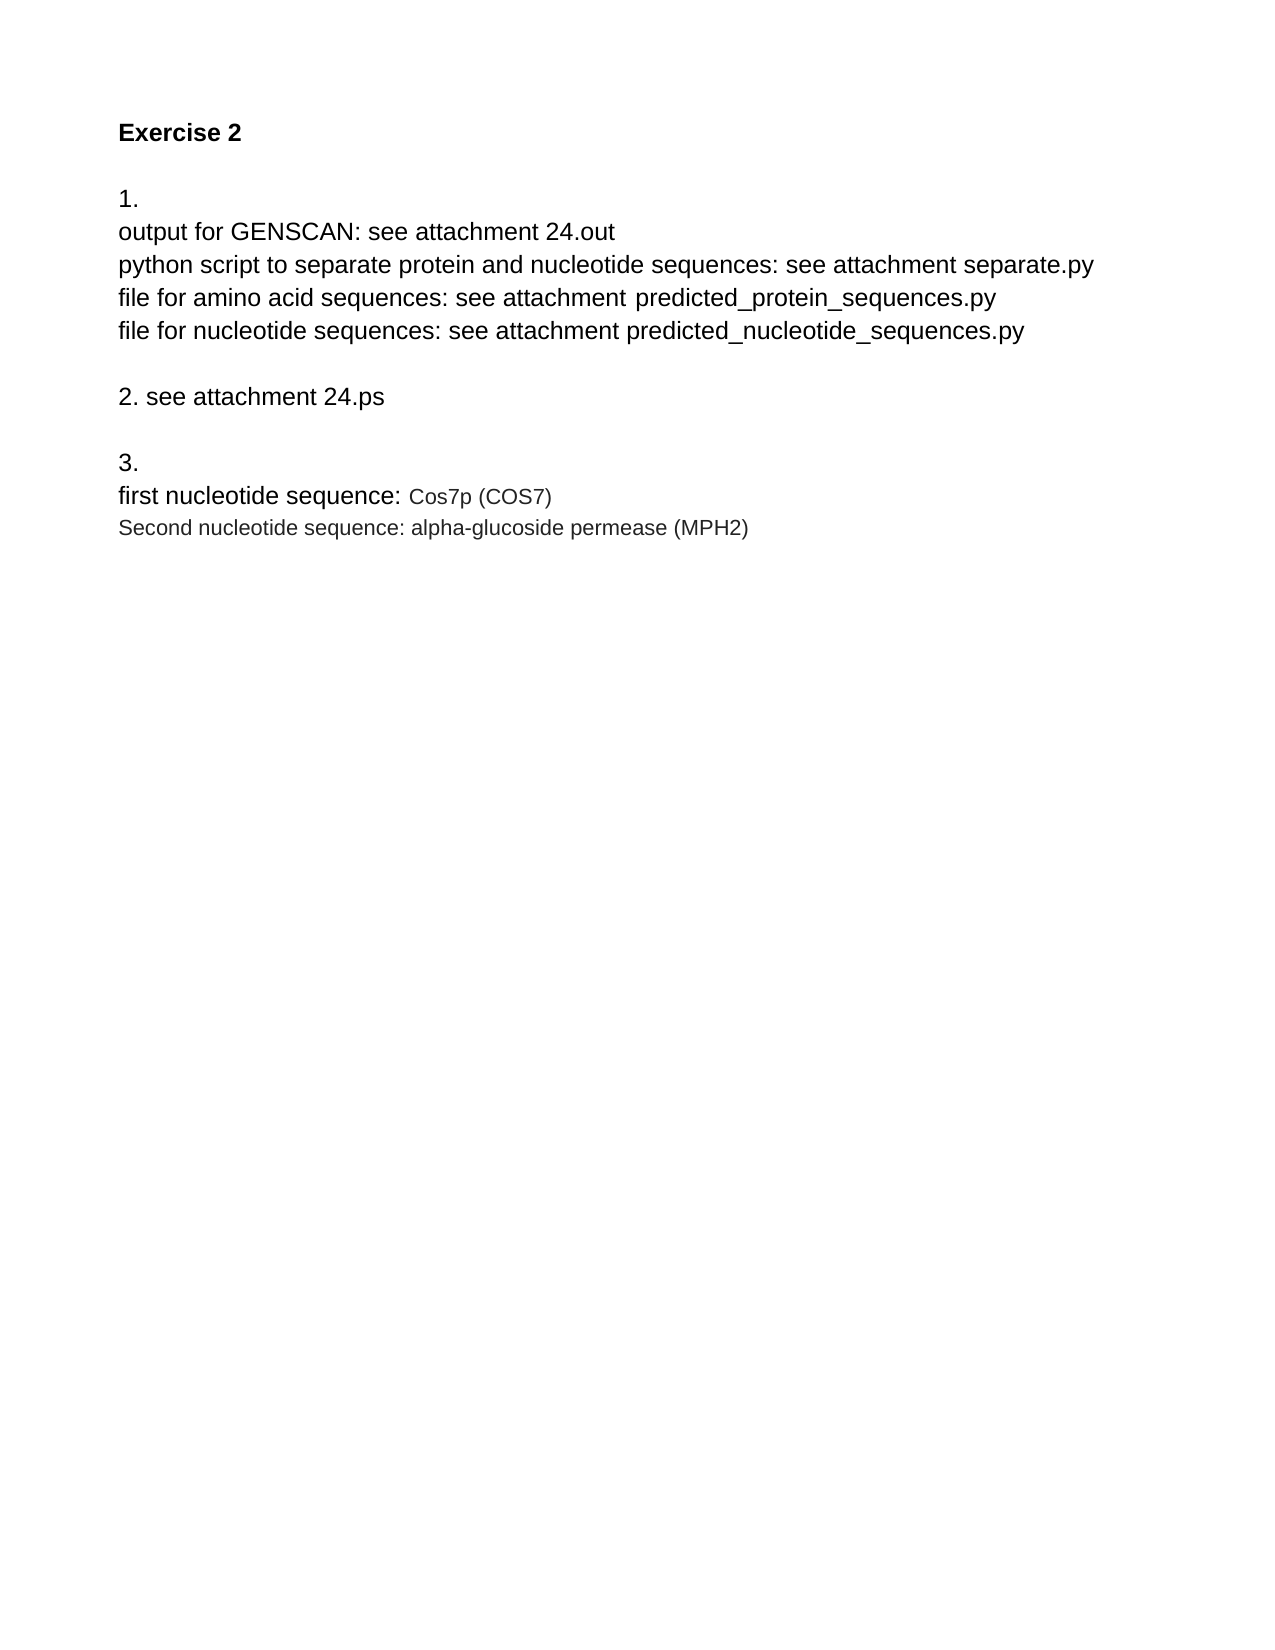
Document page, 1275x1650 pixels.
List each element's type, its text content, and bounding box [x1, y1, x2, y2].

text python script to separate protein and nucleotide sequences: see attachment separate.py [118, 250, 1157, 279]
text file for nucleotide sequences: see attachment predicted_nucleotide_sequences.py [118, 316, 1157, 345]
text Exercise 2 [118, 118, 1157, 147]
text first nucleotide sequence: Cos7p (COS7) [118, 481, 1157, 510]
text output for GENSCAN: see attachment 24.out [118, 217, 1157, 246]
text Second nucleotide sequence: alpha-glucoside permease (MPH2) [118, 514, 1157, 539]
text file for amino acid sequences: see attachment predicted_protein_sequences.py [118, 283, 1157, 312]
text 3. [118, 448, 1157, 477]
text 1. [118, 184, 1157, 213]
text 2. see attachment 24.ps [118, 382, 1157, 411]
